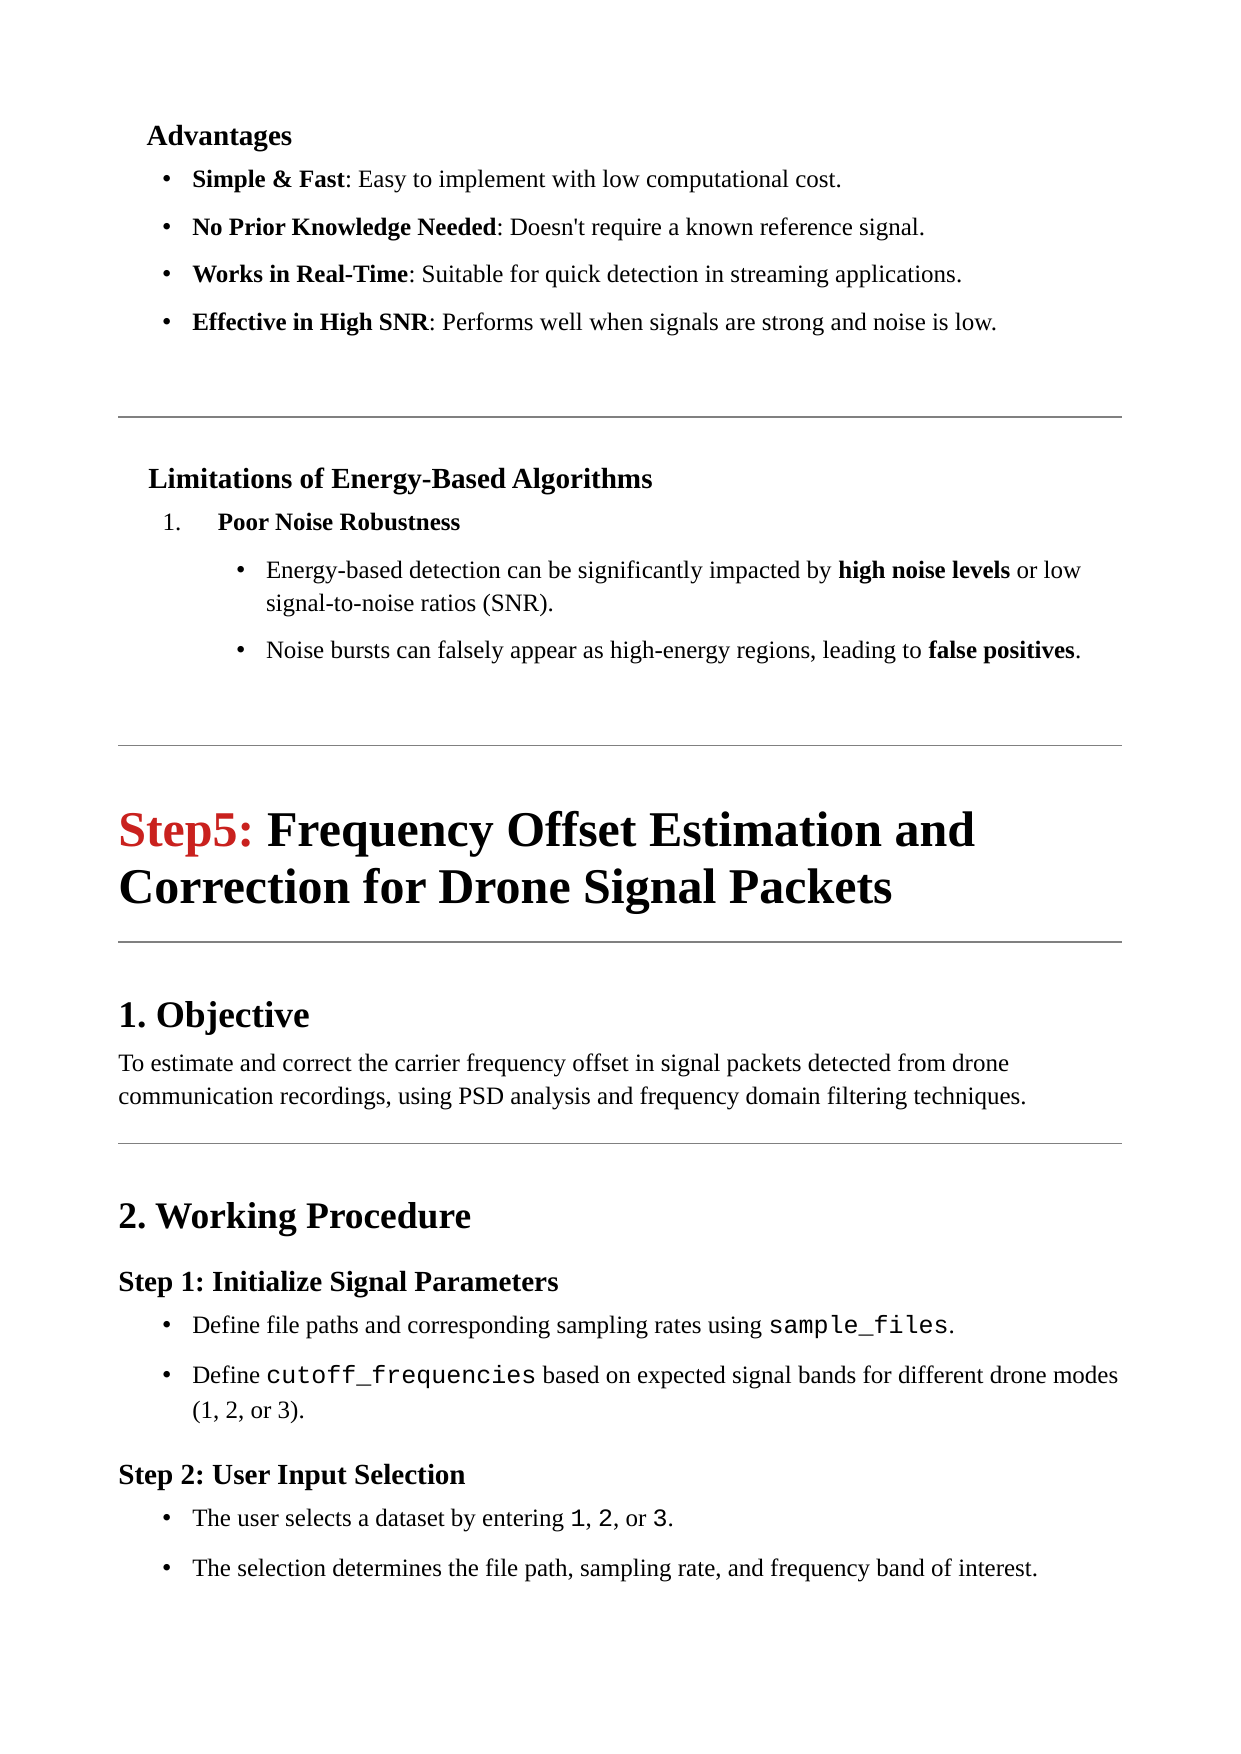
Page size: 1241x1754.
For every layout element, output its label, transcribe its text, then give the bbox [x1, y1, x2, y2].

text To estimate and correct the carrier frequency offset in signal packets detected from drone communication recordings, using PSD analysis and frequency domain filtering techniques. [118, 1048, 1122, 1110]
list Energy-based detection can be significantly impacted by high noise levels or low signal-to-noise ratios (SNR). [236, 555, 1122, 616]
list Define file paths and corresponding sampling rates using sample_files. [162, 1310, 1122, 1341]
list Works in Real-Time: Suitable for quick detection in streaming applications. [162, 259, 1122, 288]
subtitle ✅ Advantages [118, 118, 1122, 152]
list No Prior Knowledge Needed: Doesn't require a known reference signal. [162, 212, 1122, 241]
list Define cutoff_frequencies based on expected signal bands for different drone modes (1, 2, or 3). [162, 1360, 1122, 1424]
subtitle Step5: Frequency Offset Estimation and Correction for Drone Signal Packets [118, 800, 1122, 915]
subtitle Step 1: Initialize Signal Parameters [118, 1264, 1122, 1297]
subtitle 2. Working Procedure [118, 1194, 1122, 1237]
subtitle Step 2: User Input Selection [118, 1457, 1122, 1491]
list Noise bursts can falsely appear as high-energy regions, leading to false positives. [236, 635, 1122, 664]
subtitle 1. Objective [118, 992, 1122, 1036]
list The user selects a dataset by entering 1, 2, or 3. [162, 1503, 1122, 1534]
list Effective in High SNR: Performs well when signals are strong and noise is low. [162, 307, 1122, 336]
subtitle 🔋 Limitations of Energy-Based Algorithms [118, 461, 1122, 494]
list Simple & Fast: Easy to implement with low computational cost. [162, 164, 1122, 193]
list The selection determines the file path, sampling rate, and frequency band of interest. [162, 1553, 1122, 1582]
list 🚫 Poor Noise Robustness [162, 507, 1122, 536]
